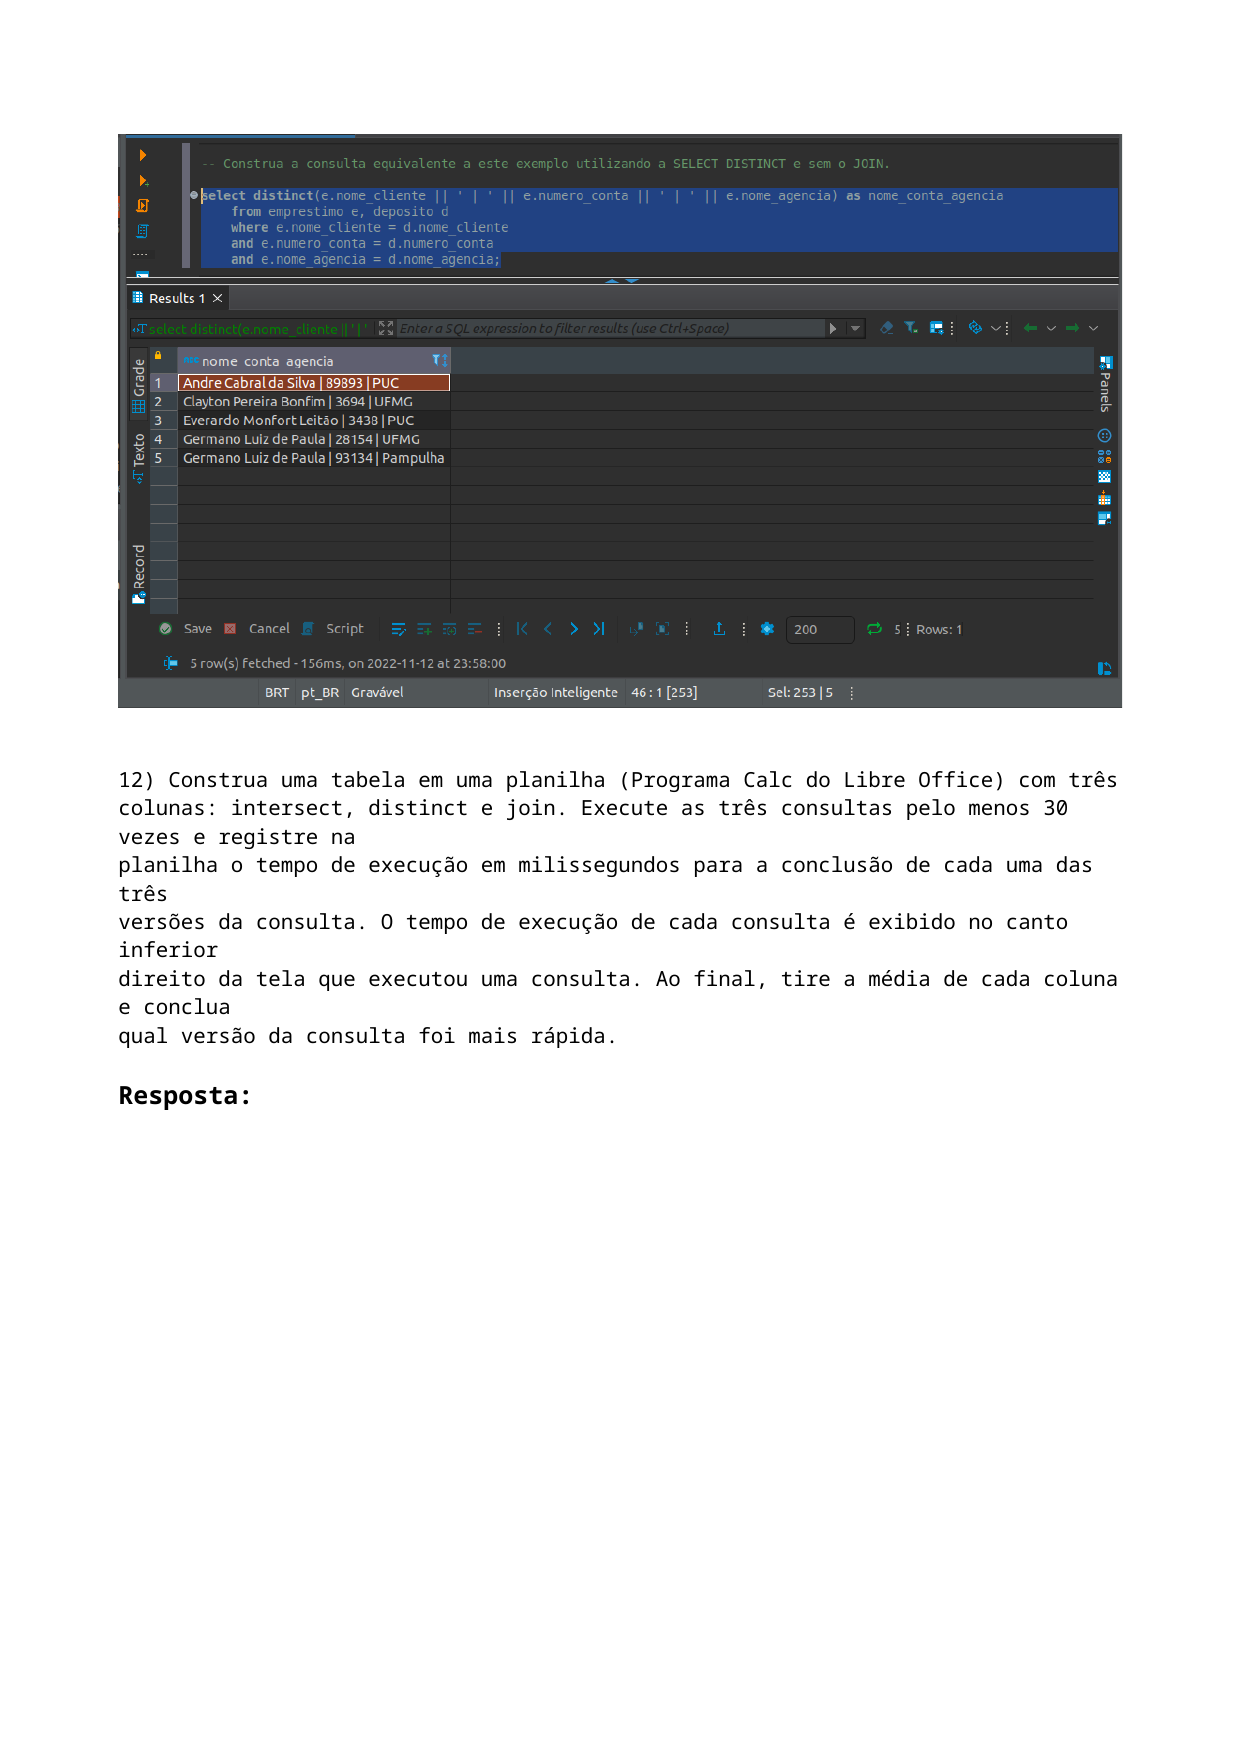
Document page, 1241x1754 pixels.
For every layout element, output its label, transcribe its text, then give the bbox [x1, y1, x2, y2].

text qual versão da consulta foi mais rápida. [118, 1021, 1122, 1049]
text Resposta: [118, 1078, 1122, 1112]
text versões da consulta. O tempo de execução de cada consulta é exibido no canto inferior [118, 907, 1122, 964]
text 12) Construa uma tabela em uma planilha (Programa Calc do Libre Office) com três [118, 765, 1122, 793]
text colunas: intersect, distinct e join. Execute as três consultas pelo menos 30 vezes e registre na [118, 793, 1122, 850]
text planilha o tempo de execução em milissegundos para a conclusão de cada uma das três [118, 850, 1122, 907]
text direito da tela que executou uma consulta. Ao final, tire a média de cada coluna e conclua [118, 964, 1122, 1021]
picture [118, 134, 1123, 708]
